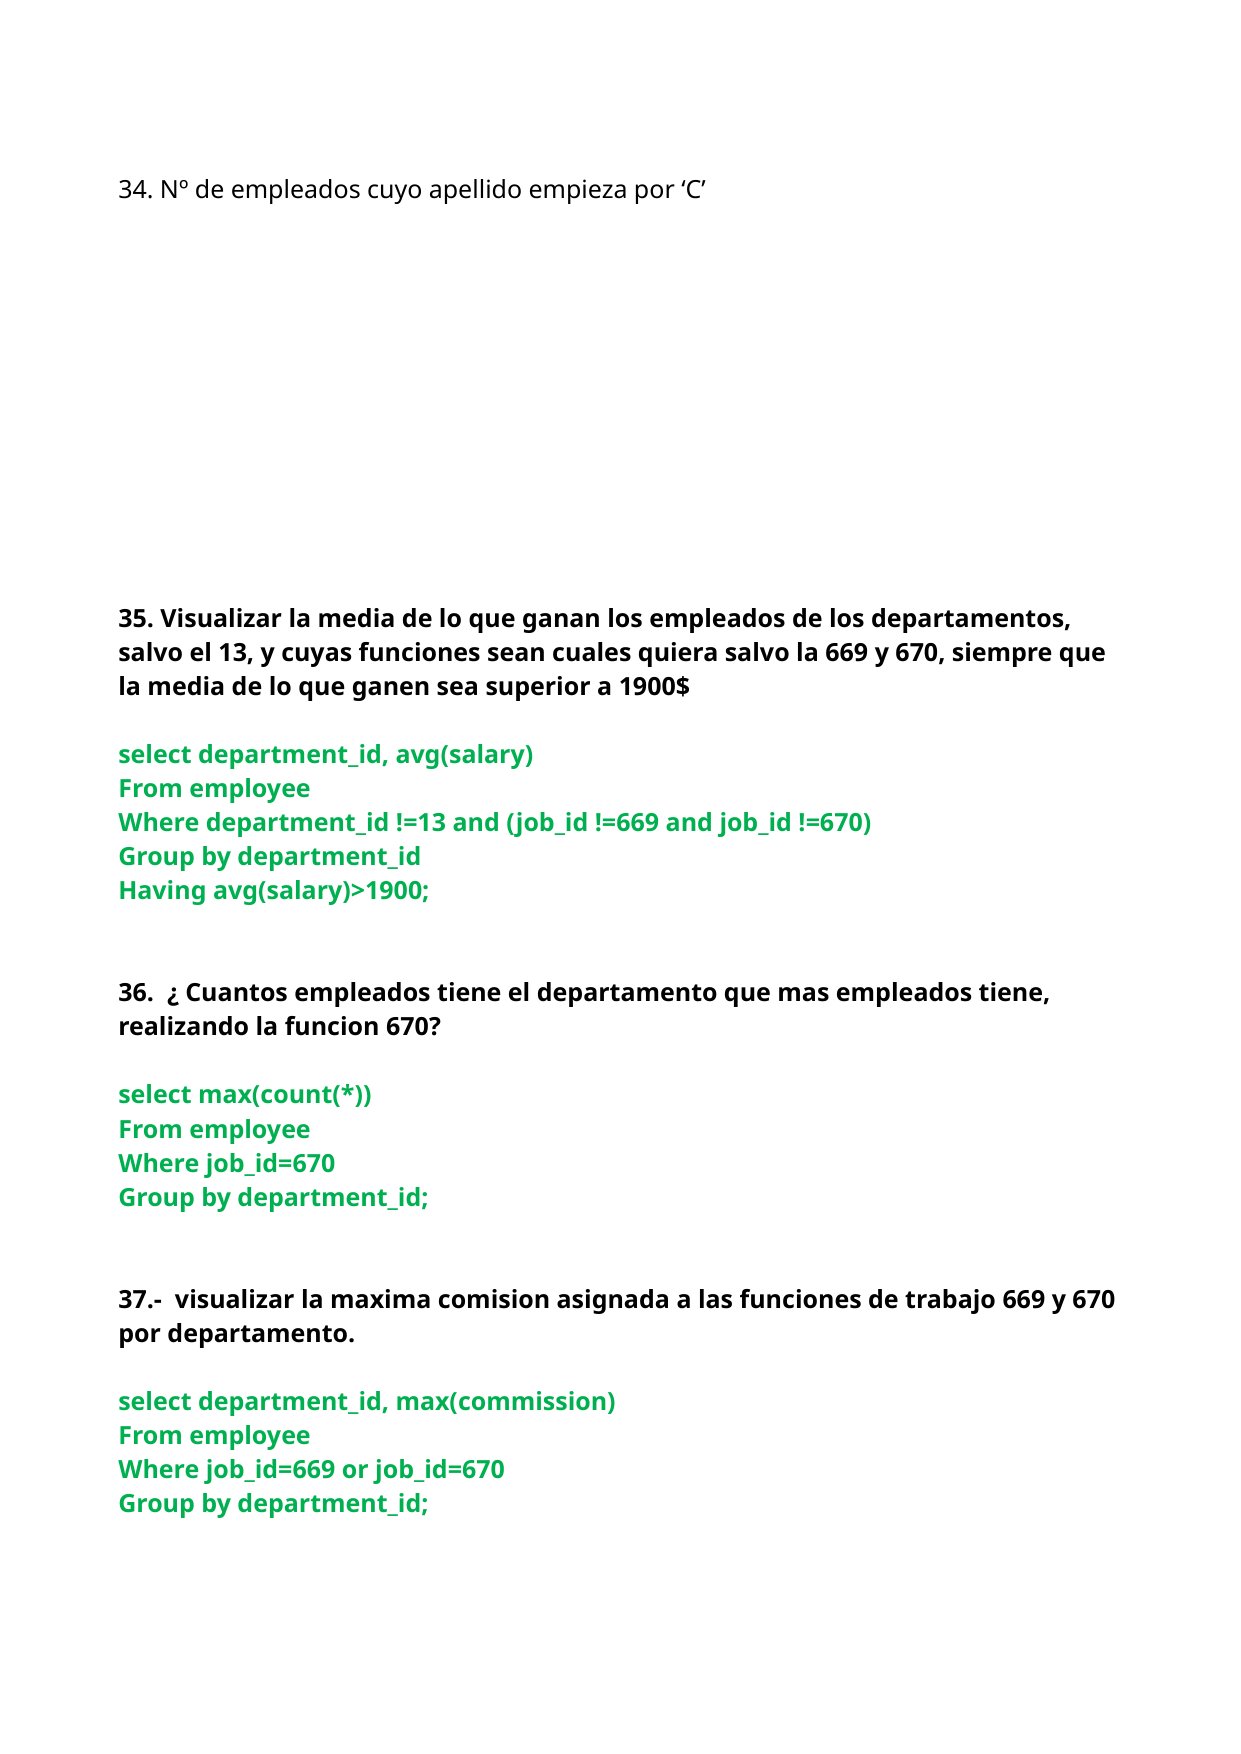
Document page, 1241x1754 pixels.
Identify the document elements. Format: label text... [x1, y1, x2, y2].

text Group by department_id [118, 839, 1122, 873]
text Where job_id=669 or job_id=670 [118, 1452, 1122, 1486]
text 35. Visualizar la media de lo que ganan los empleados de los departamentos, salvo el 13, y cuyas funciones sean cuales quiera salvo la 669 y 670, siempre que la media de lo que ganen sea superior a 1900$ [118, 600, 1122, 702]
text From employee [118, 771, 1122, 805]
text 36. ¿ Cuantos empleados tiene el departamento que mas empleados tiene, realizando la funcion 670? [118, 975, 1122, 1043]
text Group by department_id; [118, 1486, 1122, 1520]
text Where job_id=670 [118, 1145, 1122, 1179]
text 37.- visualizar la maxima comision asignada a las funciones de trabajo 669 y 670 por departamento. [118, 1282, 1122, 1350]
text select department_id, max(commission) [118, 1384, 1122, 1418]
text 34. Nº de empleados cuyo apellido empieza por ‘C’ [118, 172, 1122, 206]
text Group by department_id; [118, 1179, 1122, 1213]
text select max(count(*)) [118, 1077, 1122, 1111]
text Where department_id !=13 and (job_id !=669 and job_id !=670) [118, 805, 1122, 839]
text From employee [118, 1418, 1122, 1452]
text From employee [118, 1111, 1122, 1145]
text Having avg(salary)>1900; [118, 873, 1122, 907]
text select department_id, avg(salary) [118, 737, 1122, 771]
